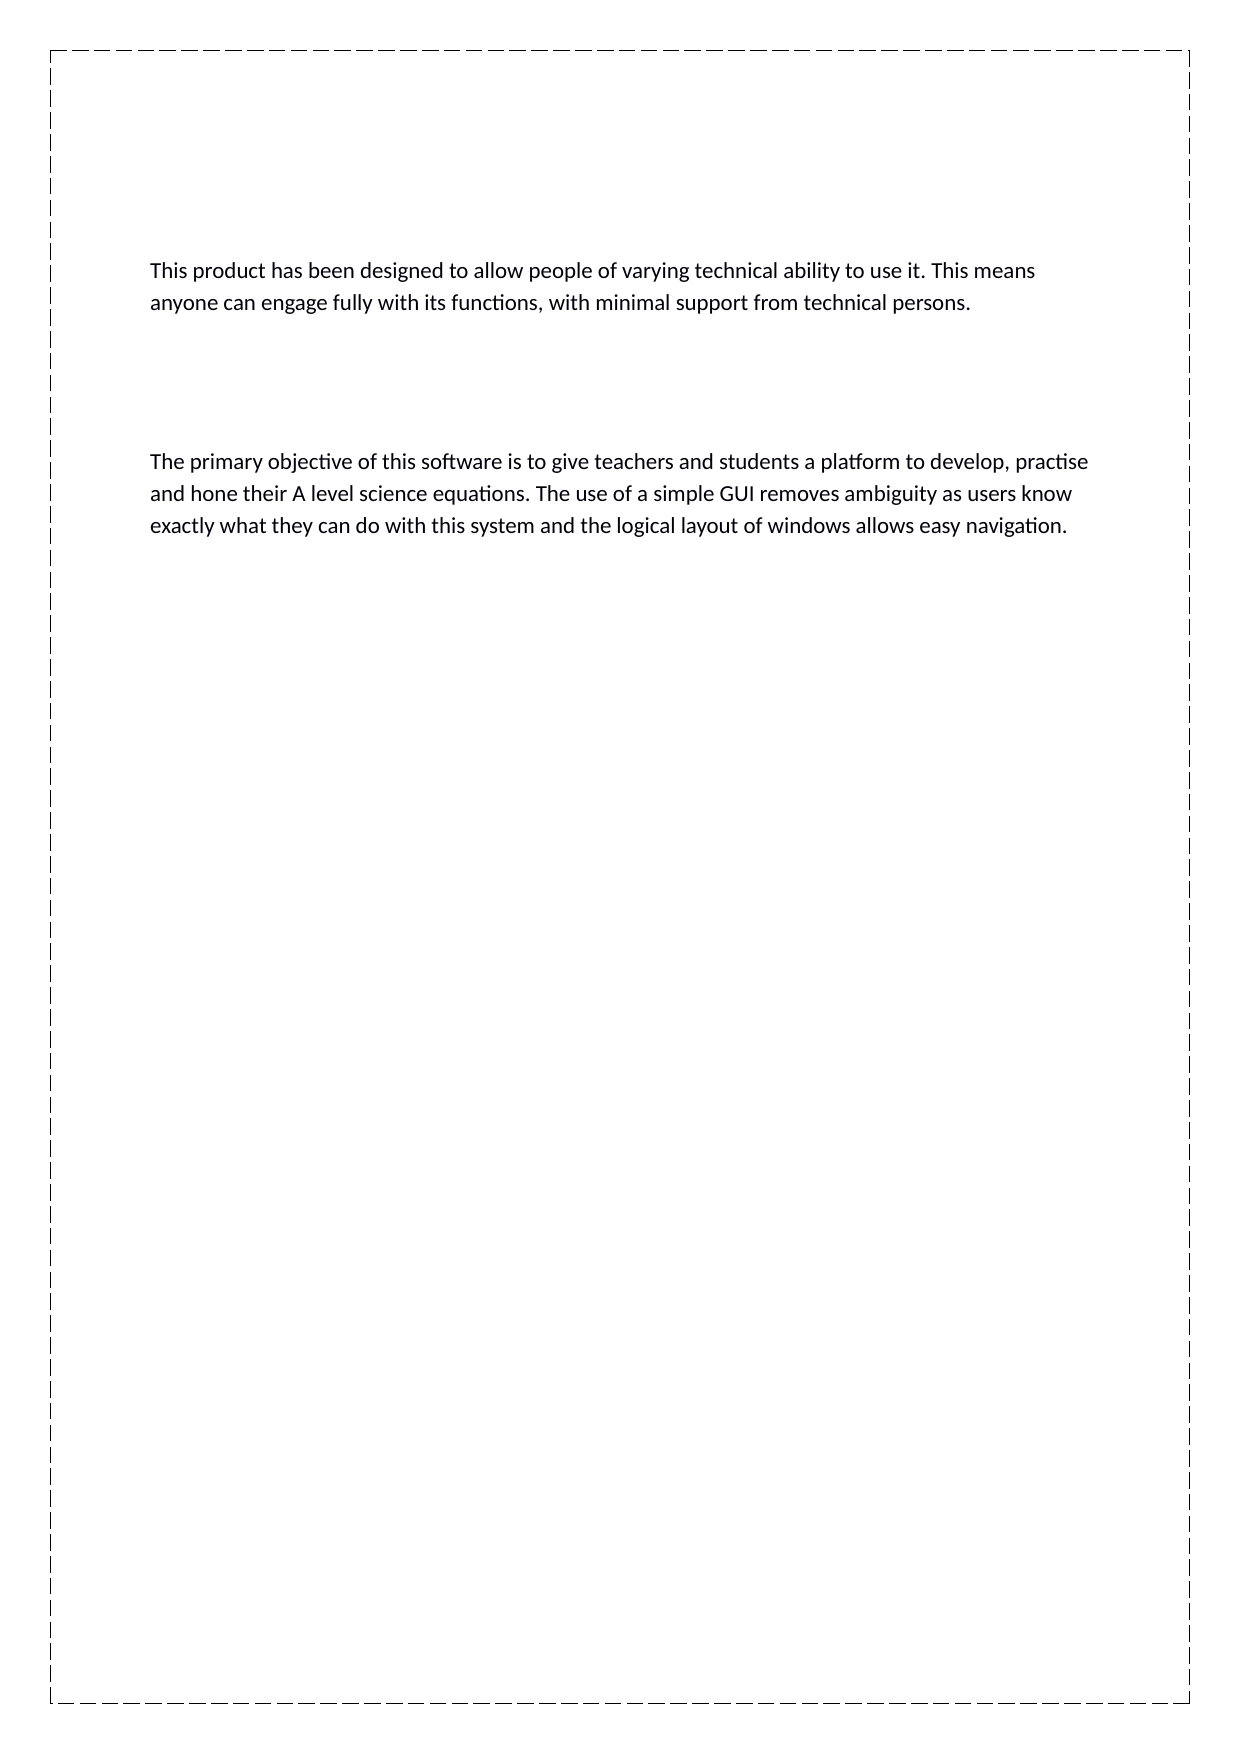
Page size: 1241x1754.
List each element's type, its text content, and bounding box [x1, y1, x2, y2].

text The primary objective of this software is to give teachers and students a platform to develop, practise and hone their A level science equations. The use of a simple GUI removes ambiguity as users know exactly what they can do with this system and the logical layout of windows allows easy navigation. [150, 447, 1090, 540]
text This product has been designed to allow people of varying technical ability to use it. This means anyone can engage fully with its functions, with minimal support from technical persons. [150, 256, 1090, 316]
